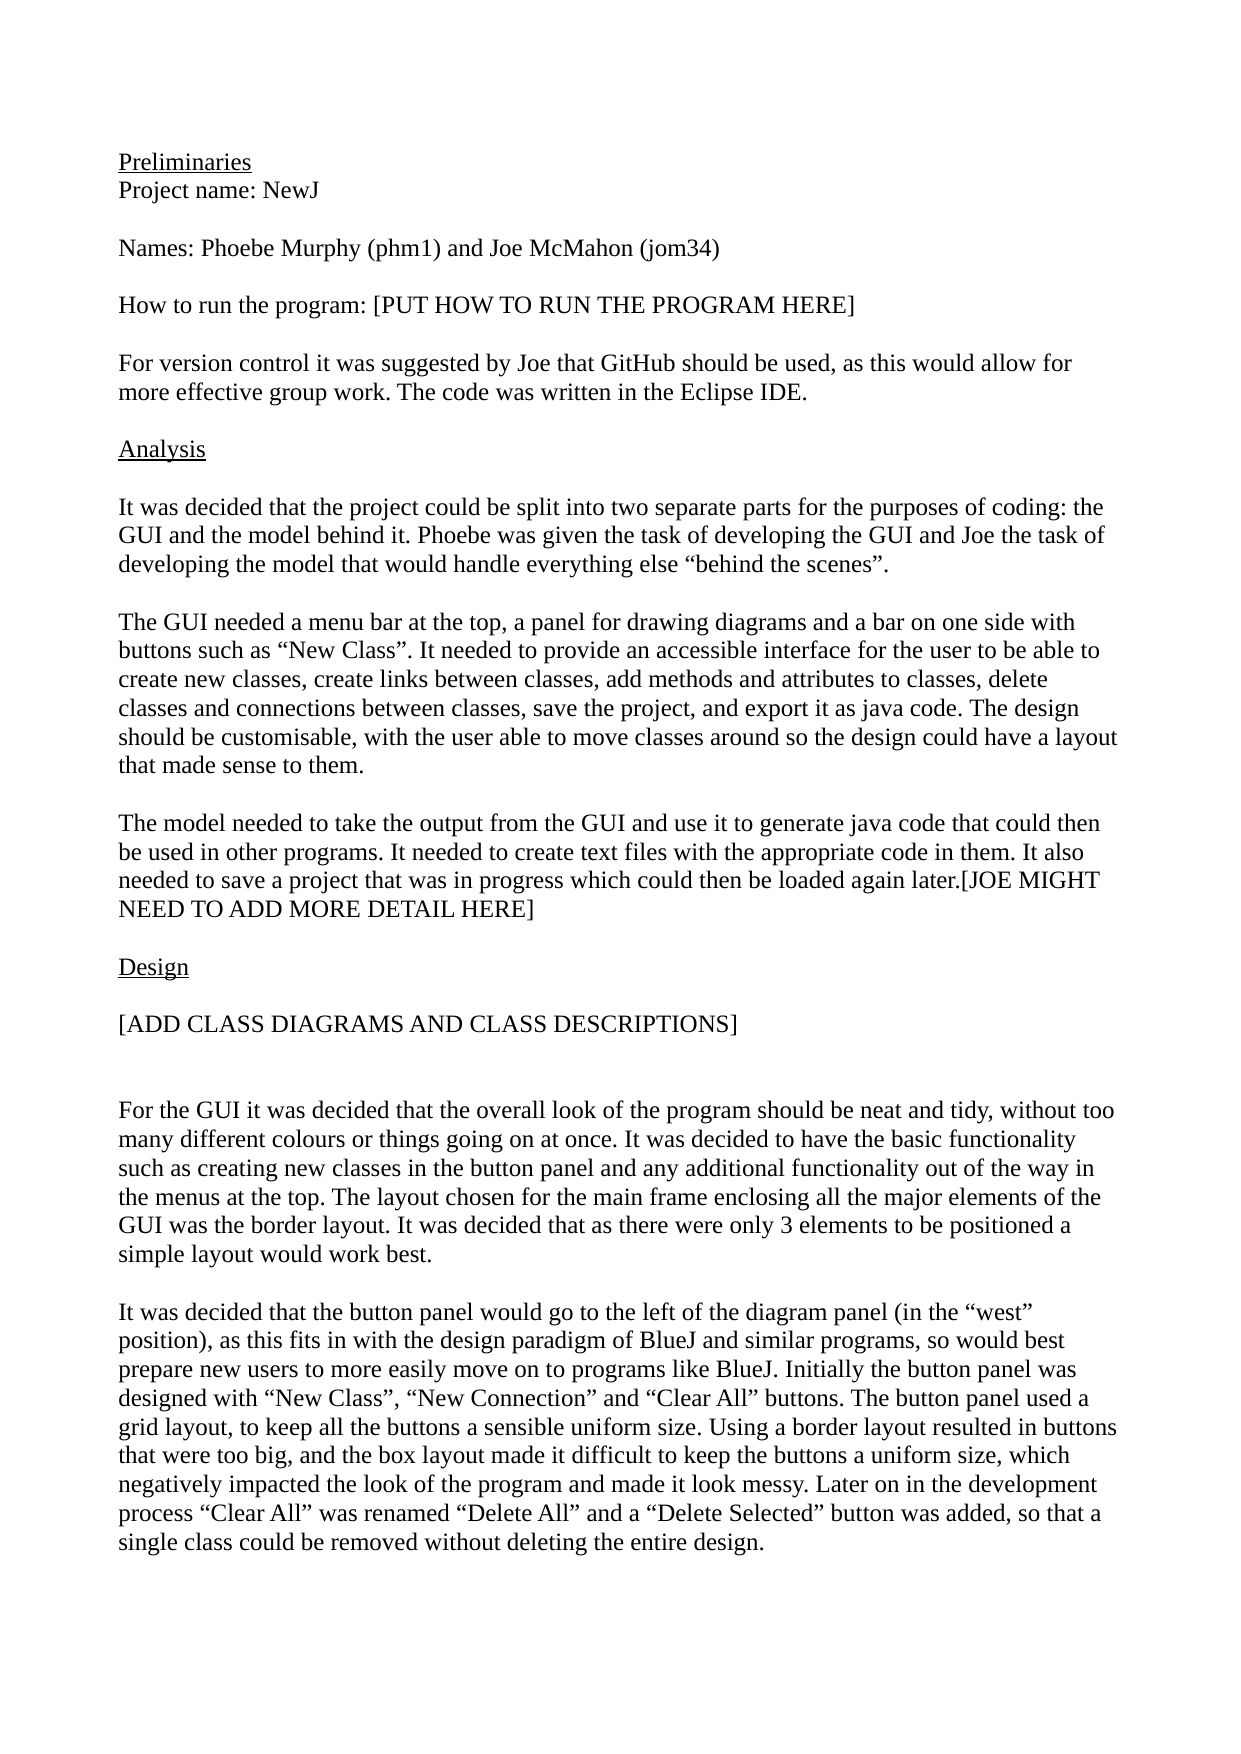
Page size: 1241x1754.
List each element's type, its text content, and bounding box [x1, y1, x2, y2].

text For version control it was suggested by Joe that GitHub should be used, as this would allow for more effective group work. The code was written in the Eclipse IDE. [118, 348, 1122, 406]
text Names: Phoebe Murphy (phm1) and Joe McMahon (jom34) [118, 233, 1122, 262]
text Design [118, 952, 1122, 981]
text It was decided that the button panel would go to the left of the diagram panel (in the “west” position), as this fits in with the design paradigm of BlueJ and similar programs, so would best prepare new users to more easily move on to programs like BlueJ. Initially the button panel was designed with “New Class”, “New Connection” and “Clear All” buttons. The button panel used a grid layout, to keep all the buttons a sensible uniform size. Using a border layout resulted in buttons that were too big, and the box layout made it difficult to keep the buttons a uniform size, which negatively impacted the look of the program and made it look messy. Later on in the development process “Clear All” was renamed “Delete All” and a “Delete Selected” button was added, so that a single class could be removed without deleting the entire design. [118, 1297, 1122, 1556]
text The model needed to take the output from the GUI and use it to generate java code that could then be used in other programs. It needed to create text files with the appropriate code in them. It also needed to save a project that was in progress which could then be loaded again later.[JOE MIGHT NEED TO ADD MORE DETAIL HERE] [118, 808, 1122, 923]
text The GUI needed a menu bar at the top, a panel for drawing diagrams and a bar on one side with buttons such as “New Class”. It needed to provide an accessible interface for the user to be able to create new classes, create links between classes, add methods and attributes to classes, delete classes and connections between classes, save the project, and export it as java code. The design should be customisable, with the user able to move classes around so the design could have a layout that made sense to them. [118, 607, 1122, 779]
text For the GUI it was decided that the overall look of the program should be neat and tidy, without too many different colours or things going on at once. It was decided to have the basic functionality such as creating new classes in the button panel and any additional functionality out of the way in the menus at the top. The layout chosen for the main frame enclosing all the major elements of the GUI was the border layout. It was decided that as there were only 3 elements to be positioned a simple layout would work best. [118, 1096, 1122, 1268]
text Project name: NewJ [118, 176, 1122, 204]
text [ADD CLASS DIAGRAMS AND CLASS DESCRIPTIONS] [118, 1009, 1122, 1038]
text It was decided that the project could be split into two separate parts for the purposes of coding: the GUI and the model behind it. Phoebe was given the task of developing the GUI and Joe the task of developing the model that would handle everything else “behind the scenes”. [118, 492, 1122, 578]
text How to run the program: [PUT HOW TO RUN THE PROGRAM HERE] [118, 291, 1122, 319]
text Preliminaries [118, 147, 1122, 176]
text Analysis [118, 434, 1122, 463]
